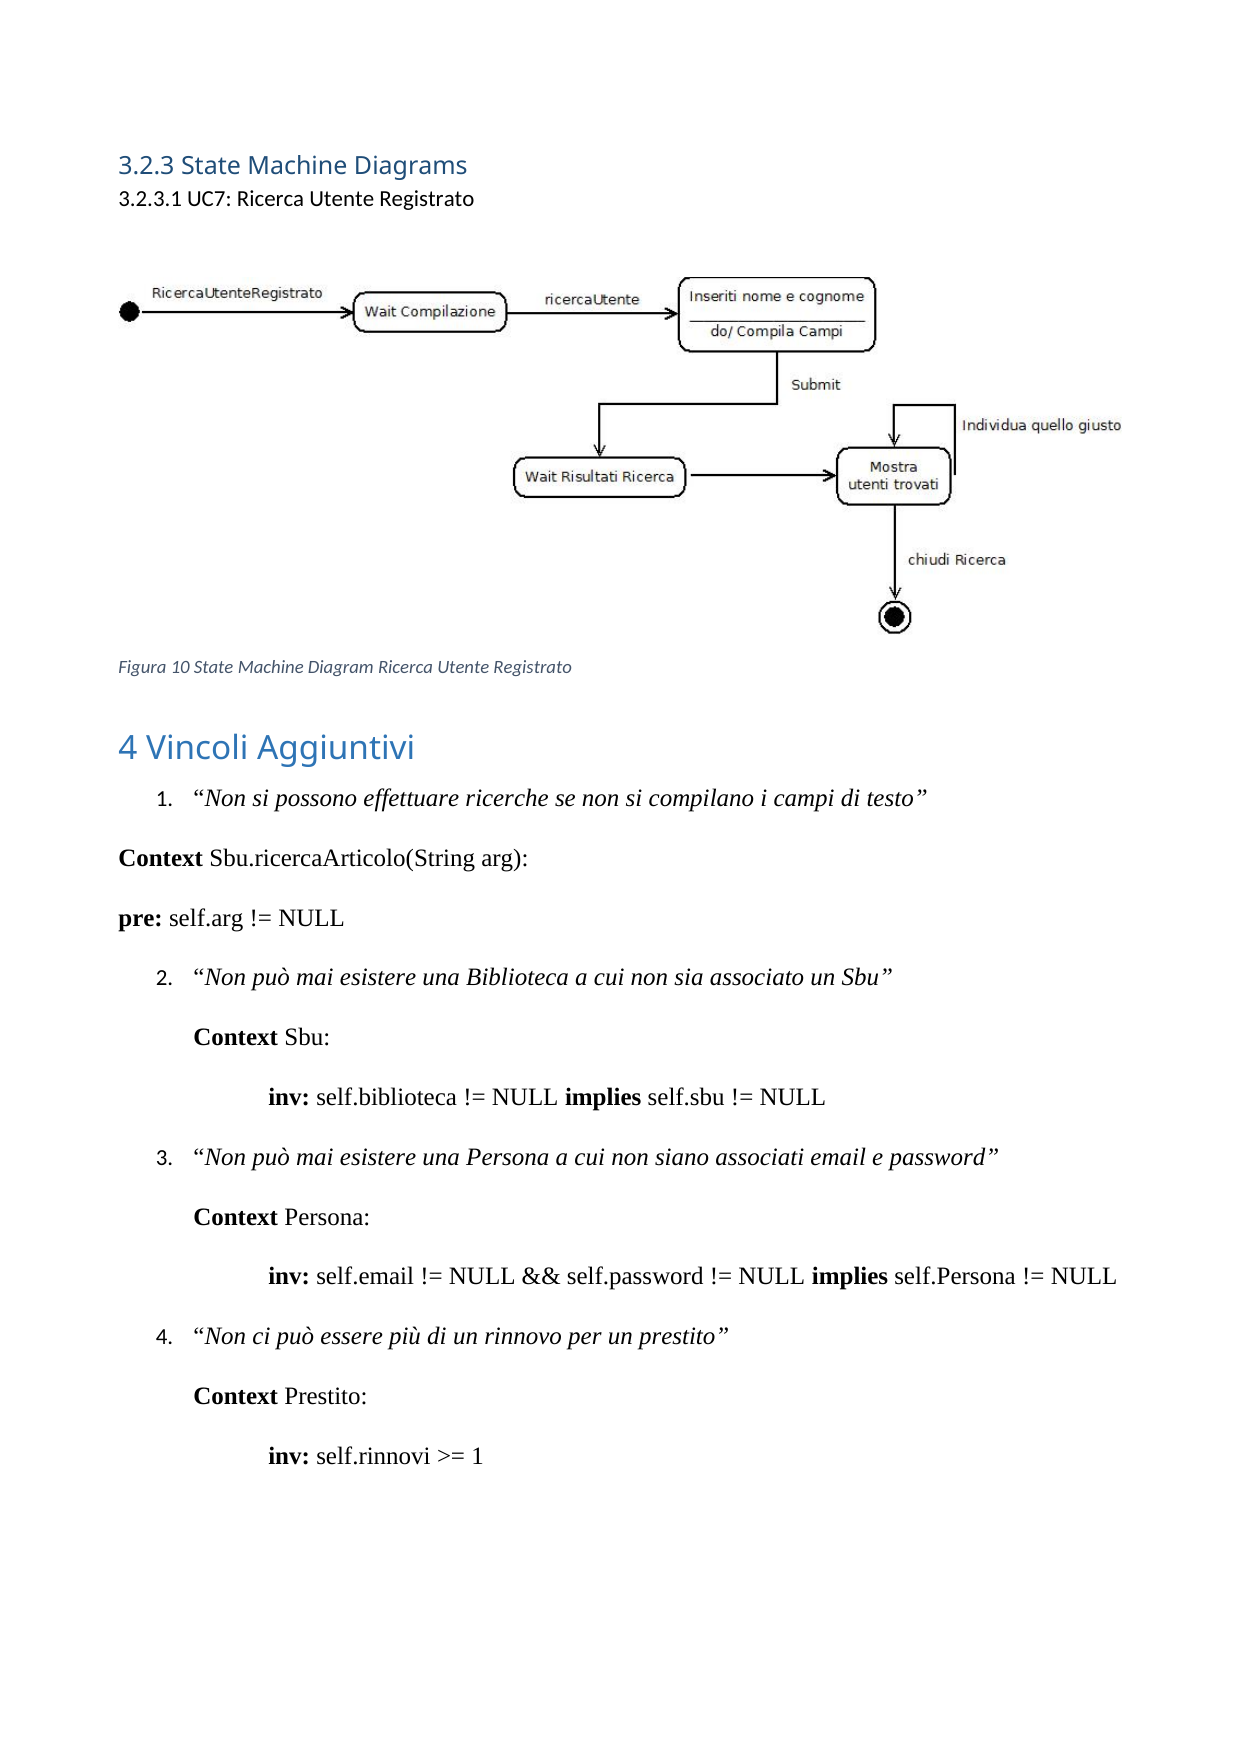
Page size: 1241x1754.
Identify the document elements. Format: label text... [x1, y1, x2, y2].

text Context Prestito: [193, 1381, 1122, 1410]
text Context Sbu.ricercaArticolo(String arg): [118, 843, 1122, 872]
text Figura 10 State Machine Diagram Ricerca Utente Registrato [118, 655, 1122, 678]
list “Non si possono effettuare ricerche se non si compilano i campi di testo” [156, 783, 1122, 812]
text pre: self.arg != NULL [118, 903, 1122, 931]
subtitle 4 Vincoli Aggiuntivi [118, 724, 1122, 769]
text Context Sbu: [193, 1022, 1122, 1051]
text Context Persona: [193, 1202, 1122, 1231]
list “Non ci può essere più di un rinnovo per un prestito” [156, 1321, 1122, 1350]
text inv: self.rinnovi >= 1 [268, 1441, 1122, 1469]
text inv: self.email != NULL && self.password != NULL implies self.Persona != NULL [268, 1261, 1122, 1290]
subtitle 3.2.3 State Machine Diagrams [118, 148, 1122, 182]
list “Non può mai esistere una Biblioteca a cui non sia associato un Sbu” [156, 962, 1122, 991]
text 3.2.3.1 UC7: Ricerca Utente Registrato [118, 184, 1122, 212]
list “Non può mai esistere una Persona a cui non siano associati email e password” [156, 1142, 1122, 1171]
text inv: self.biblioteca != NULL implies self.sbu != NULL [268, 1082, 1122, 1111]
